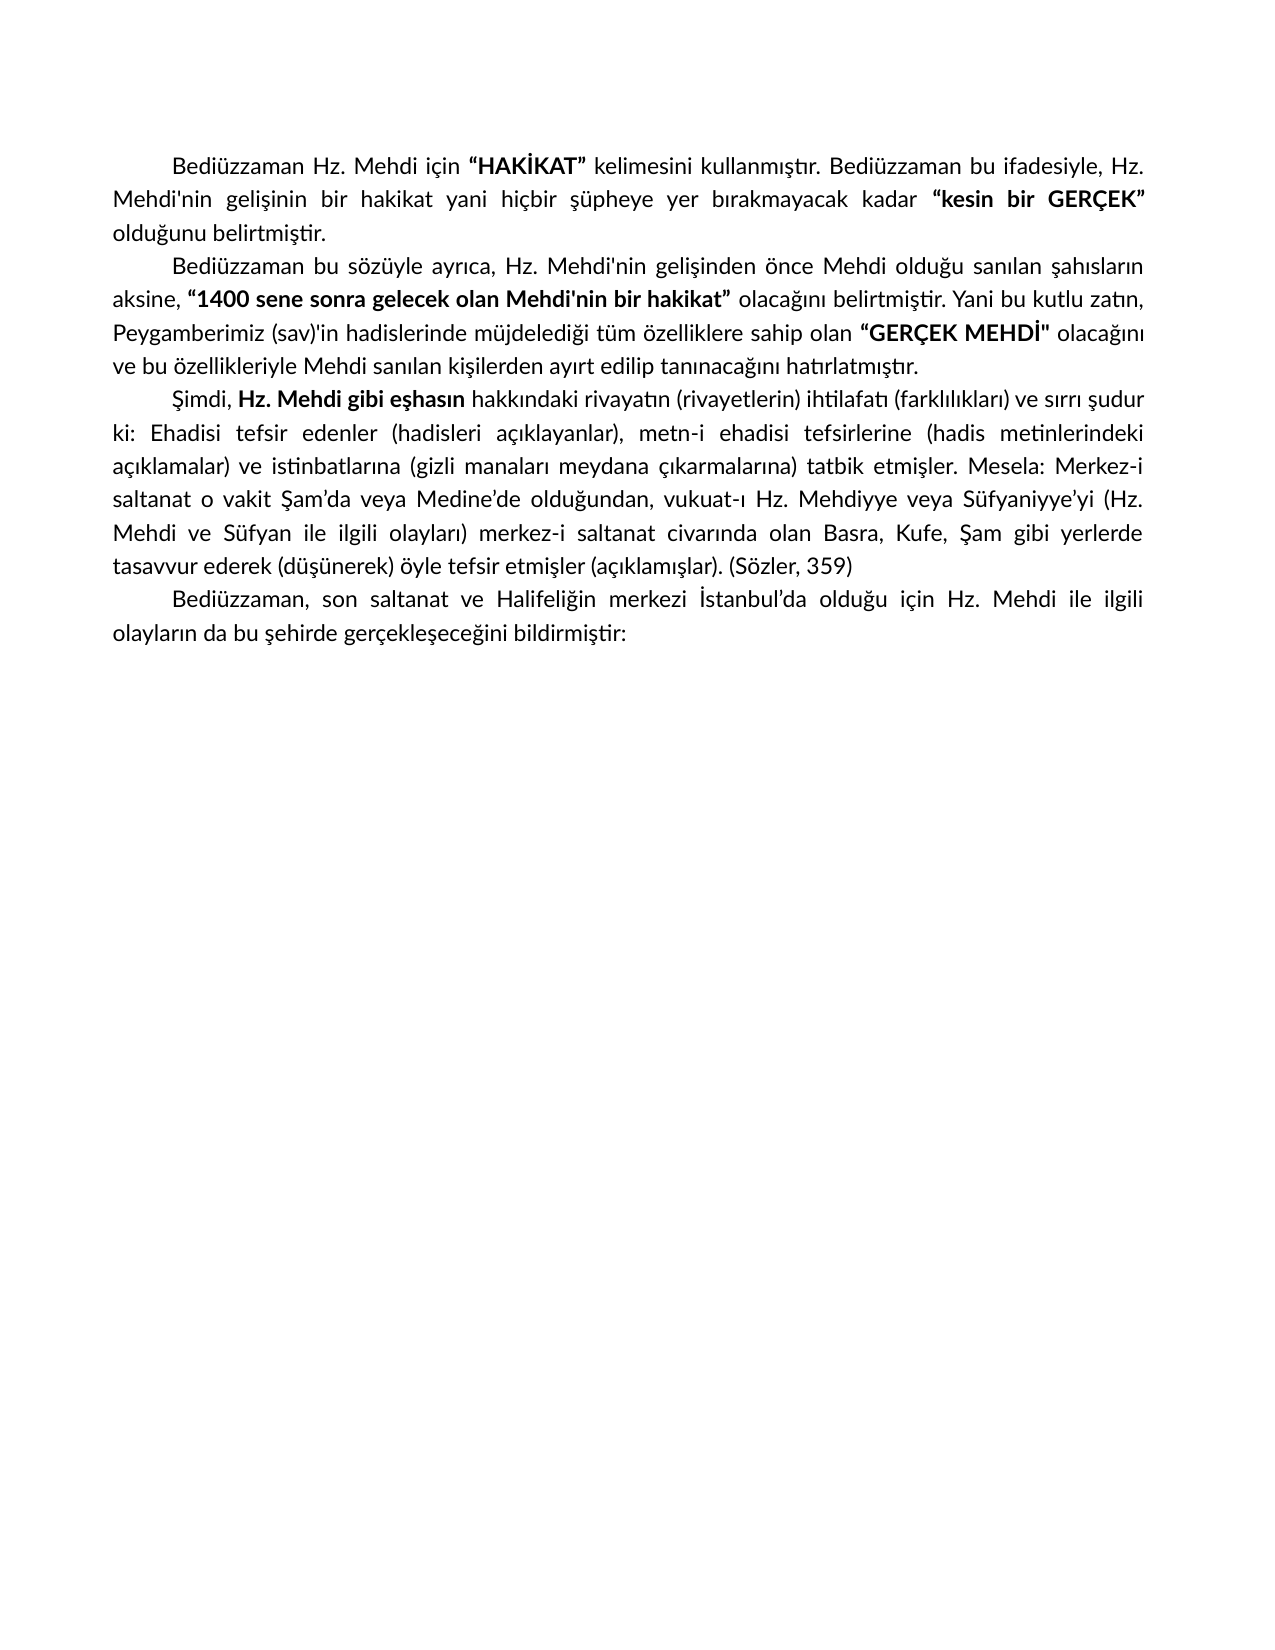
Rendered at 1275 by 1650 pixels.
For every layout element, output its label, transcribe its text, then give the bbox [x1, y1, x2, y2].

text Bediüzzaman Hz. Mehdi için “HAKİKAT” kelimesini kullanmıştır. Bediüzzaman bu ifadesiyle, Hz. Mehdi'nin gelişinin bir hakikat yani hiçbir şüpheye yer bırakmayacak kadar “kesin bir gerçek” olduğunu belirtmiştir. [112, 148, 1145, 248]
text Şimdi, Hz. Mehdi gibi eşhasın hakkındaki rivayatın (rivayetlerin) ihtilafatı (farklılıkları) ve sırrı şudur ki: Ehadisi tefsir edenler (hadisleri açıklayanlar), metn-i ehadisi tefsirlerine (hadis metinlerindeki açıklamalar) ve istinbatlarına (gizli manaları meydana çıkarmalarına) tatbik etmişler. Mesela: Merkez-i saltanat o vakit Şam’da veya Medine’de olduğundan, vukuat-ı Hz. Mehdiyye veya Süfyaniyye’yi (Hz. Mehdi ve Süfyan ile ilgili olayları) merkez-i saltanat civarında olan Basra, Kufe, Şam gibi yerlerde tasavvur ederek (düşünerek) öyle tefsir etmişler (açıklamışlar). (Sözler, 359) [112, 381, 1145, 581]
text Bediüzzaman bu sözüyle ayrıca, Hz. Mehdi'nin gelişinden önce Mehdi olduğu sanılan şahısların aksine, “1400 sene sonra gelecek olan Mehdi'nin bir hakikat” olacağını belirtmiştir. Yani bu kutlu zatın, Peygamberimiz (sav)'in hadislerinde müjdelediği tüm özelliklere sahip olan “GERÇEK MEHDİ" olacağını ve bu özellikleriyle Mehdi sanılan kişilerden ayırt edilip tanınacağını hatırlatmıştır. [112, 248, 1145, 381]
text Bediüzzaman, son saltanat ve Halifeliğin merkezi İstanbul’da olduğu için Hz. Mehdi ile ilgili olayların da bu şehirde gerçekleşeceğini bildirmiştir: [112, 581, 1145, 648]
